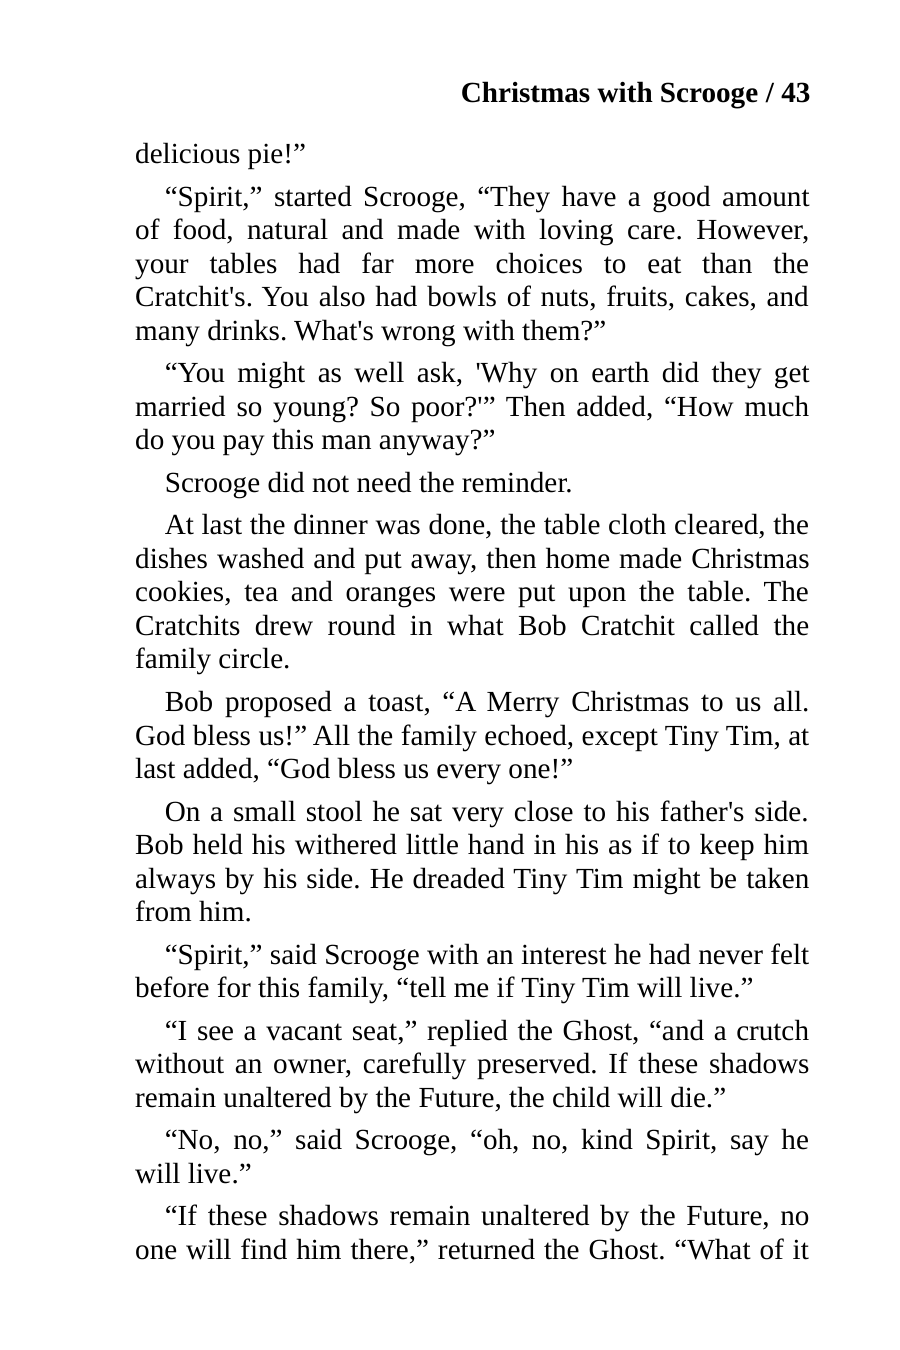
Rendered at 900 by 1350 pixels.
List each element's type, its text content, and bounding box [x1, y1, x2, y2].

text “Spirit,” started Scrooge, “They have a good amount of food, natural and made with loving care. However, your tables had far more choices to eat than the Cratchit's. You also had bowls of nuts, fruits, cakes, and many drinks. What's wrong with them?” [135, 179, 810, 346]
text “I see a vacant seat,” replied the Ghost, “and a crutch without an owner, carefully preserved. If these shadows remain unaltered by the Future, the child will die.” [135, 1013, 810, 1113]
text delicious pie!” [135, 136, 810, 170]
text On a small stool he sat very close to his father's side. Bob held his withered little hand in his as if to keep him always by his side. He dreaded Tiny Tim might be taken from him. [135, 794, 810, 928]
text “You might as well ask, 'Why on earth did they get married so young? So poor?'” Then added, “How much do you pay this man anyway?” [135, 355, 810, 456]
text Bob proposed a toast, “A Merry Christmas to us all. God bless us!” All the family echoed, except Tiny Tim, at last added, “God bless us every one!” [135, 684, 810, 785]
text Scrooge did not need the reminder. [135, 465, 810, 498]
text “If these shadows remain unaltered by the Future, no one will find him there,” returned the Ghost. “What of it [135, 1198, 810, 1266]
text “No, no,” said Scrooge, “oh, no, kind Spirit, say he will live.” [135, 1122, 810, 1189]
text “Spirit,” said Scrooge with an interest he had never felt before for this family, “tell me if Tiny Tim will live.” [135, 937, 810, 1004]
text At last the dinner was done, the table cloth cleared, the dishes washed and put away, then home made Christmas cookies, tea and oranges were put upon the table. The Cratchits drew round in what Bob Cratchit called the family circle. [135, 507, 810, 675]
